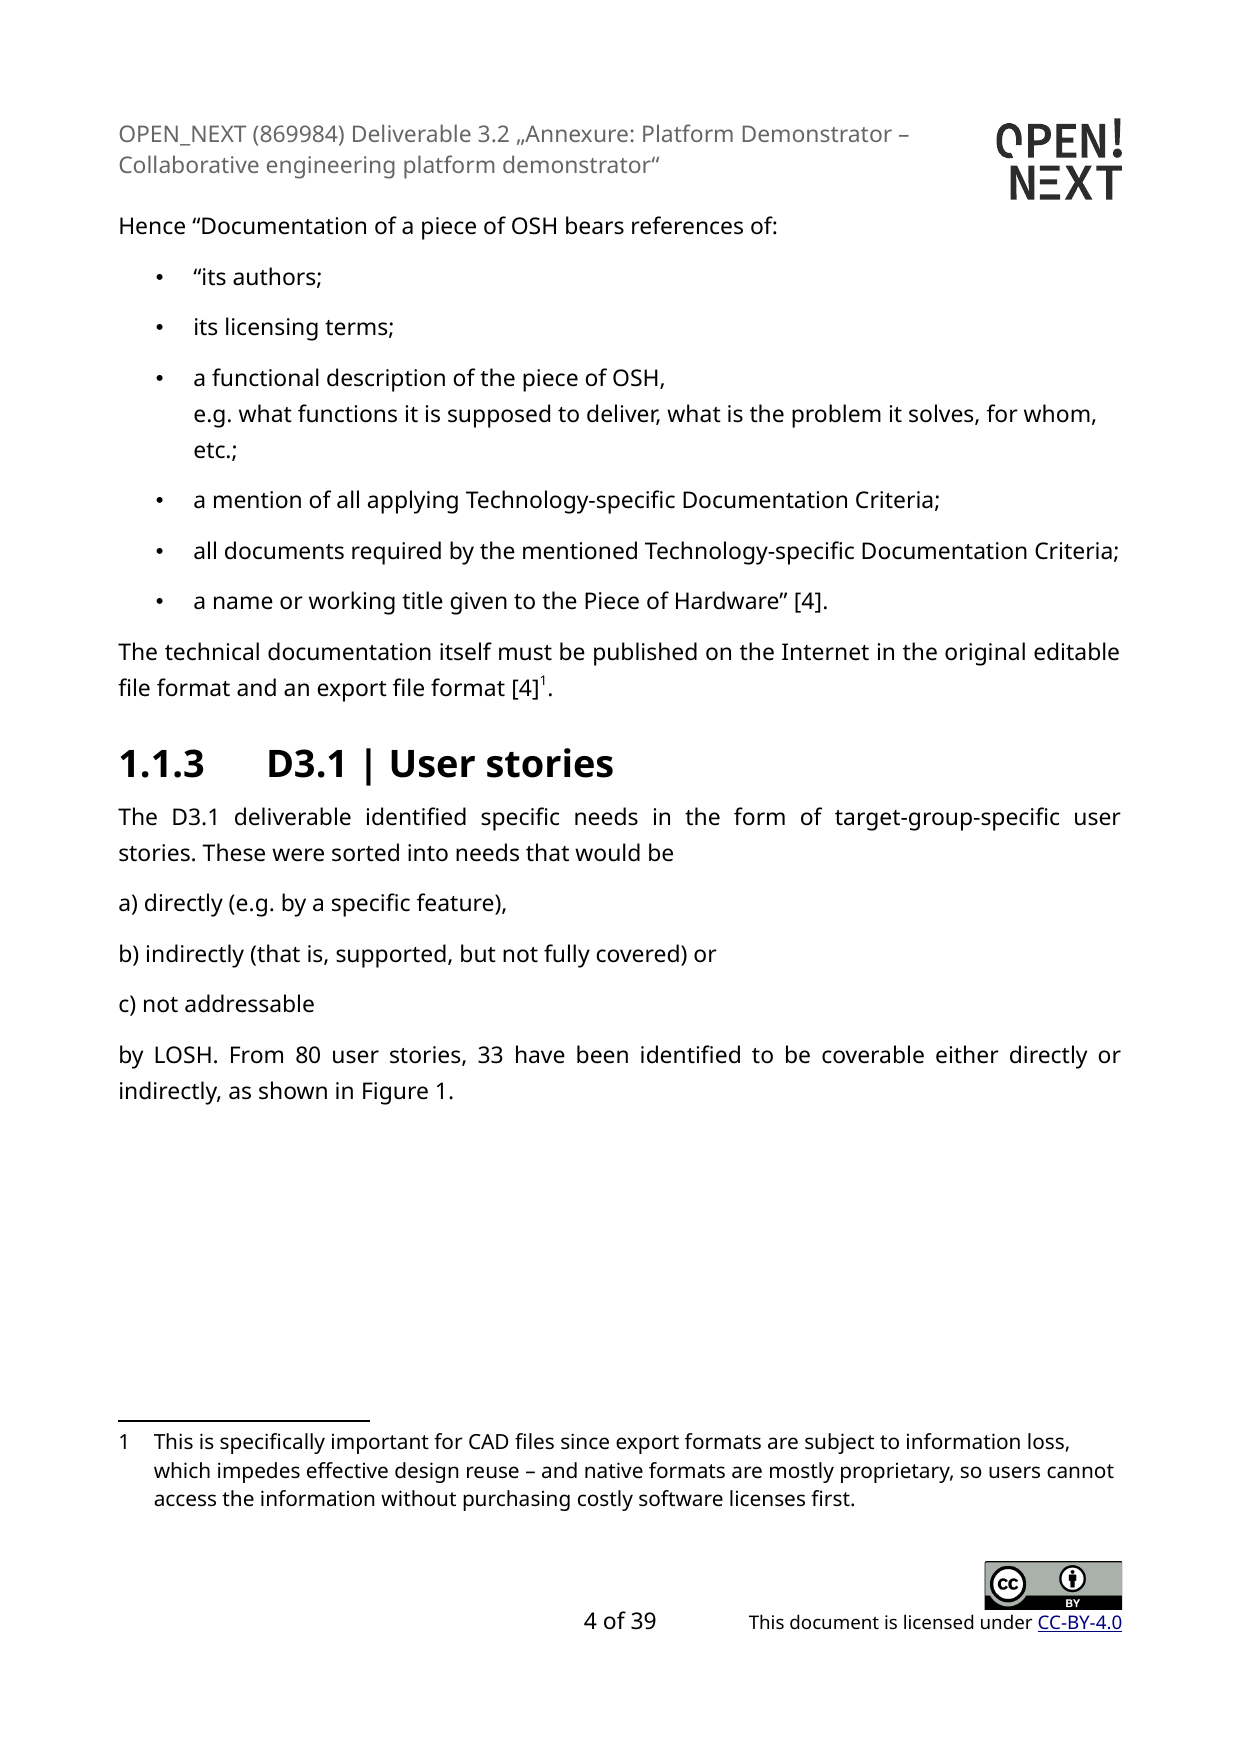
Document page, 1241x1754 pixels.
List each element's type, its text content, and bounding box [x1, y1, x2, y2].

picture [984, 1561, 1123, 1610]
text by LOSH. From 80 user stories, 33 have been identified to be coverable either directly or indirectly, as shown in Figure 1. [118, 1039, 1122, 1106]
subtitle D3.1 | User stories [118, 737, 1122, 788]
list a name or working title given to the Piece of Hardware” [4]. [156, 585, 1122, 616]
list not addressable [118, 988, 1122, 1019]
list a mention of all applying Technology-specific Documentation Criteria; [156, 484, 1122, 515]
text This is specifically important for CAD files since export formats are subject to information loss, which impedes effective design reuse – and native formats are mostly proprietary, so users cannot access the information without purchasing costly software licenses first. [118, 1427, 1122, 1513]
list all documents required by the mentioned Technology-specific Documentation Criteria; [156, 534, 1122, 566]
list directly (e.g. by a specific feature), [118, 887, 1122, 918]
text The technical documentation itself must be published on the Internet in the original editable file format and an export file format [4]. [118, 636, 1122, 703]
list indirectly (that is, supported, but not fully covered) or [118, 938, 1122, 969]
text Hence “Documentation of a piece of OSH bears references of: [118, 210, 1122, 241]
text The D3.1 deliverable identified specific needs in the form of target-group-specific user stories. These were sorted into needs that would be [118, 801, 1122, 868]
list its licensing terms; [156, 311, 1122, 342]
list “its authors; [156, 261, 1122, 292]
list a functional description of the piece of OSH, e.g. what functions it is supposed to deliver, what is the problem it solves, for whom, etc.; [156, 362, 1122, 465]
